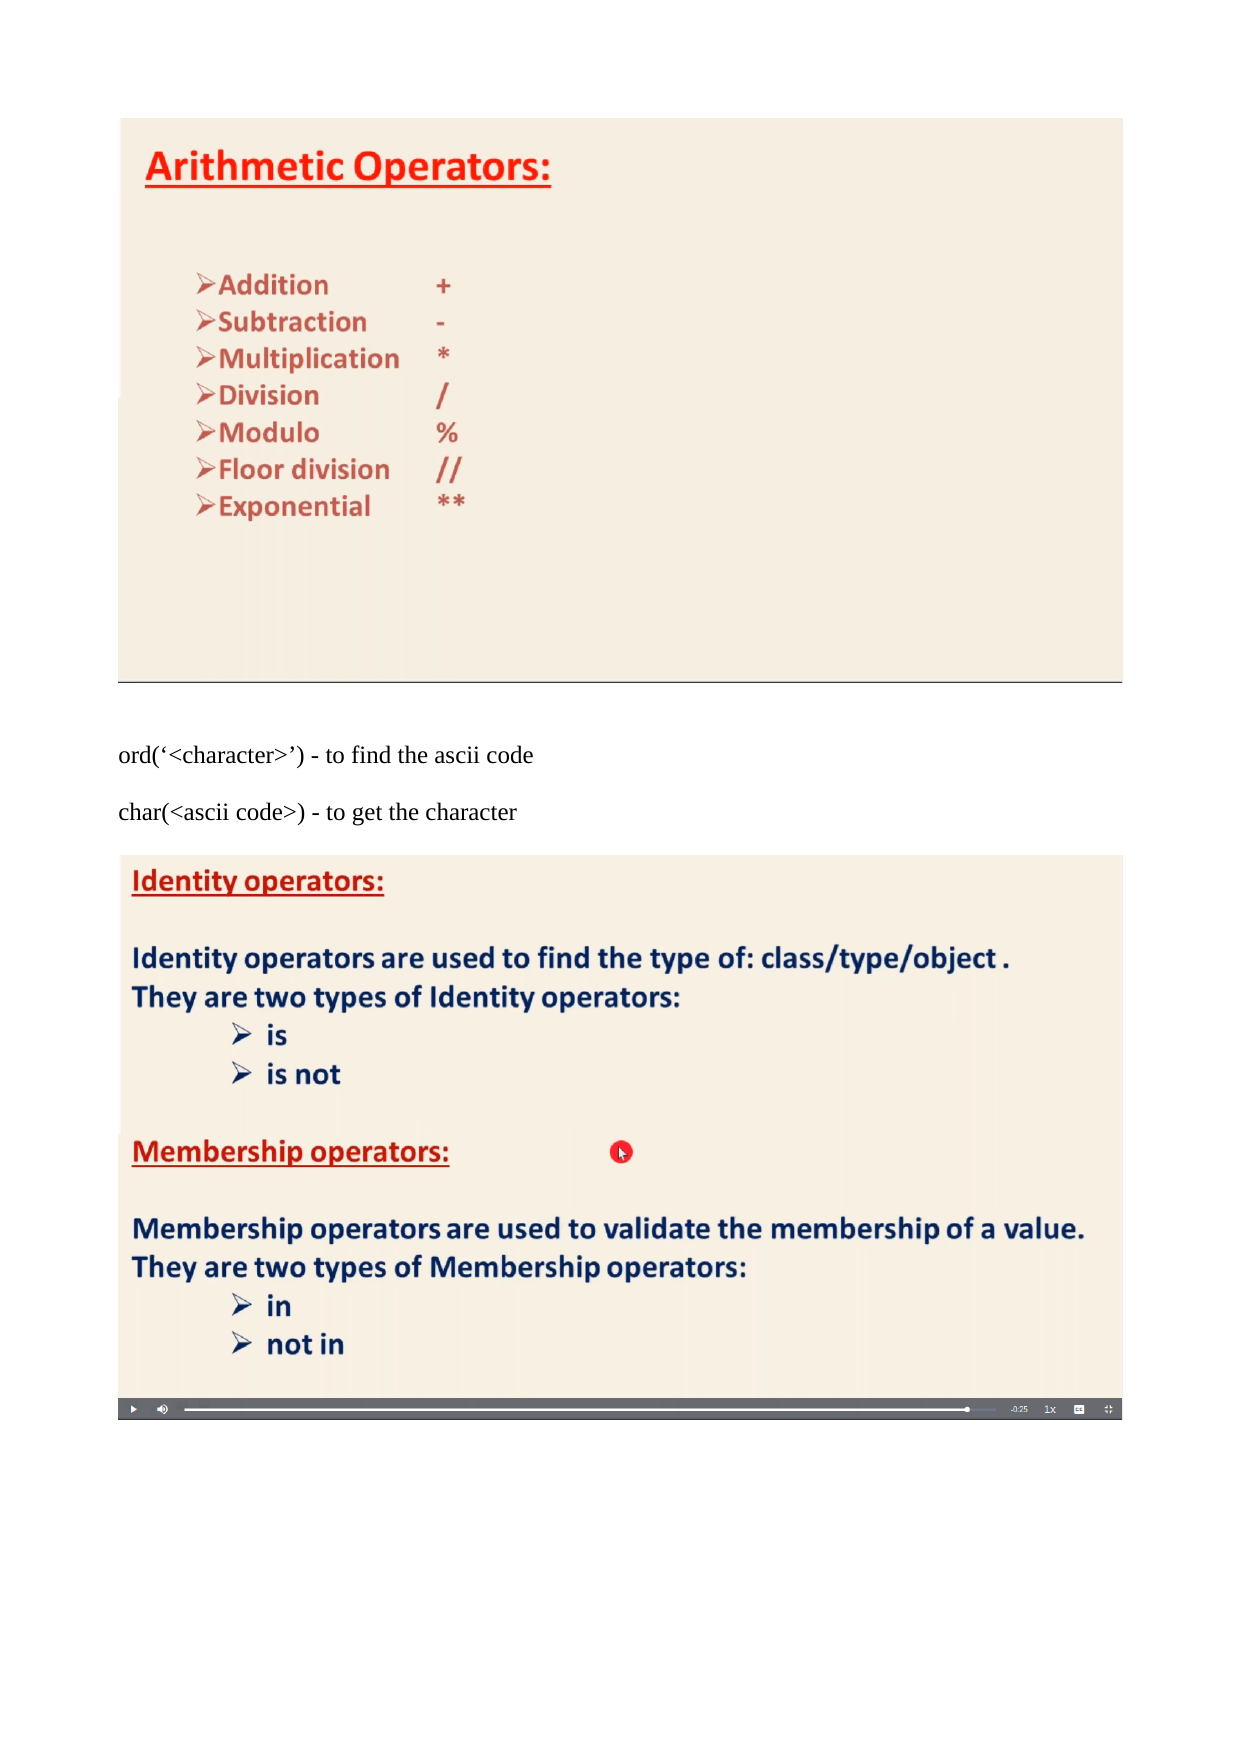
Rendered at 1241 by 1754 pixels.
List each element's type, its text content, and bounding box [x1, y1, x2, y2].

picture [118, 118, 1123, 683]
picture [118, 855, 1123, 1420]
text ord(‘<character>’) - to find the ascii code [118, 740, 1122, 769]
text char(<ascii code>) - to get the character [118, 797, 1122, 826]
